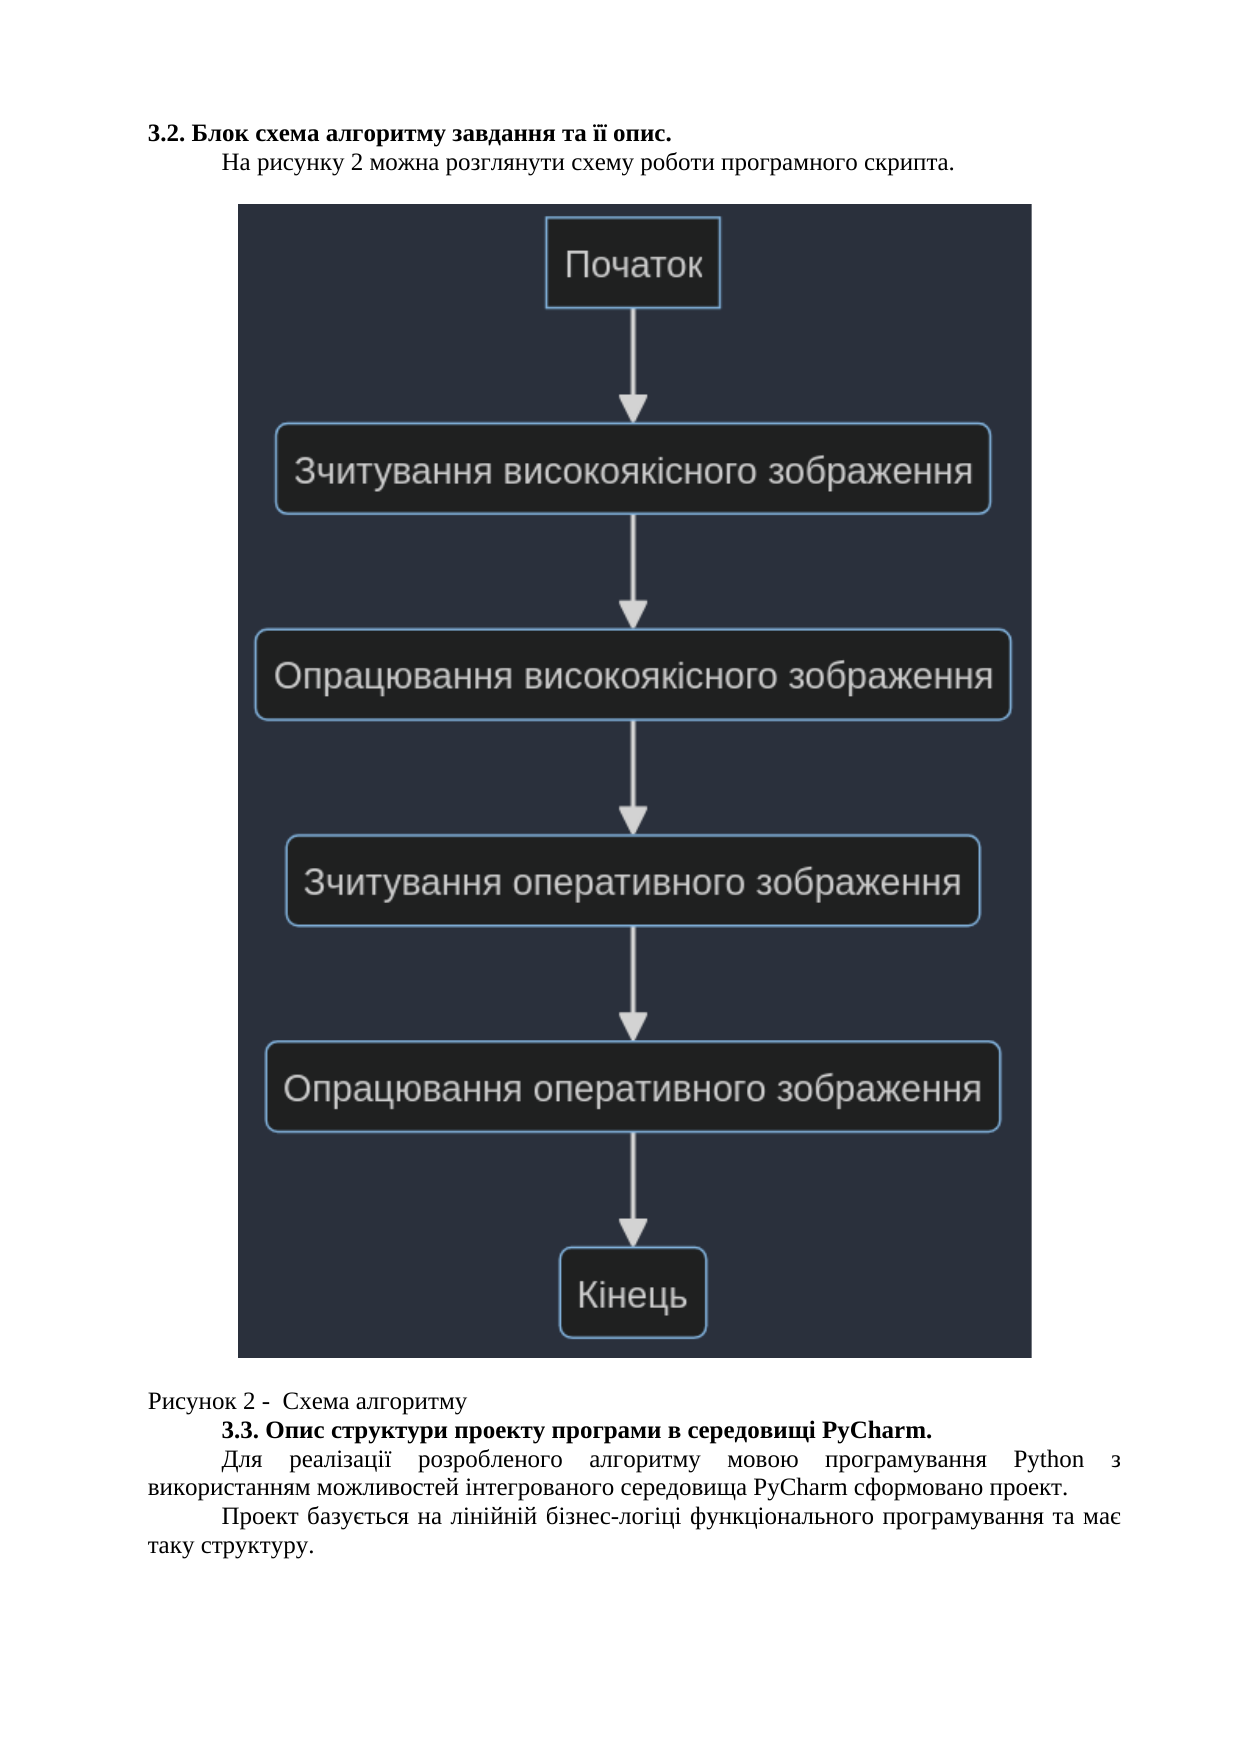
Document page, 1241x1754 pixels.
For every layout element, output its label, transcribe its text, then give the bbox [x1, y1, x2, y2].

text На рисунку 2 можна розглянути схему роботи програмного скрипта. [148, 147, 1122, 176]
text Проект базується на лінійній бізнес-логіці функціонального програмування та має таку структуру. [148, 1501, 1122, 1559]
text 3.3. Опис структури проекту програми в середовищі PyCharm. [221, 1415, 1122, 1444]
text Рисунок 2 - Схема алгоритму [148, 1386, 1122, 1415]
text 3.2. Блок схема алгоритму завдання та її опис. [148, 118, 1122, 147]
picture [238, 204, 1032, 1358]
text Для реалізації розробленого алгоритму мовою програмування Python з використанням можливостей інтегрованого середовища PyCharm сформовано проект. [148, 1444, 1122, 1501]
